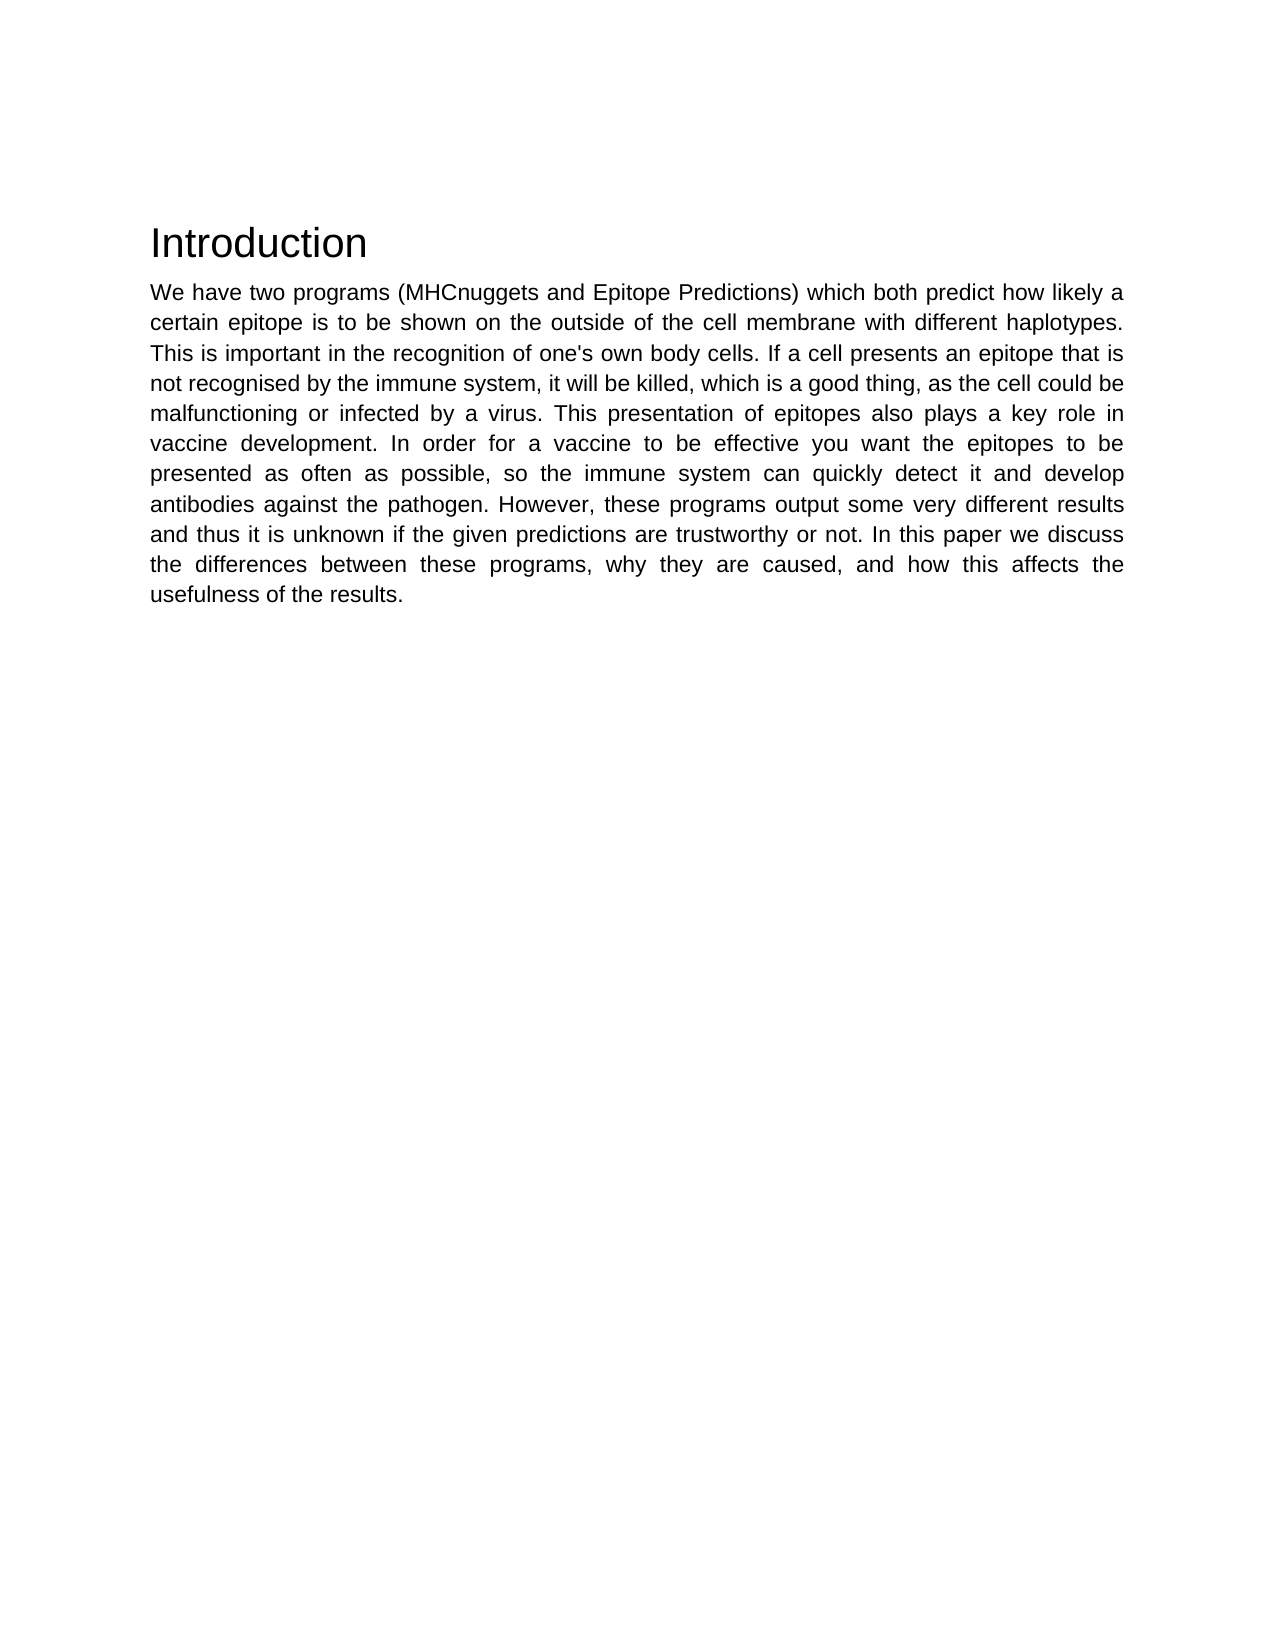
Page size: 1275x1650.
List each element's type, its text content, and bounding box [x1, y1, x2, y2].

subtitle Introduction [150, 219, 1125, 267]
text We have two programs (MHCnuggets and Epitope Predictions) which both predict how likely a certain epitope is to be shown on the outside of the cell membrane with different haplotypes. This is important in the recognition of one's own body cells. If a cell presents an epitope that is not recognised by the immune system, it will be killed, which is a good thing, as the cell could be malfunctioning or infected by a virus. This presentation of epitopes also plays a key role in vaccine development. In order for a vaccine to be effective you want the epitopes to be presented as often as possible, so the immune system can quickly detect it and develop antibodies against the pathogen. However, these programs output some very different results and thus it is unknown if the given predictions are trustworthy or not. In this paper we discuss the differences between these programs, why they are caused, and how this affects the usefulness of the results. [150, 279, 1125, 608]
